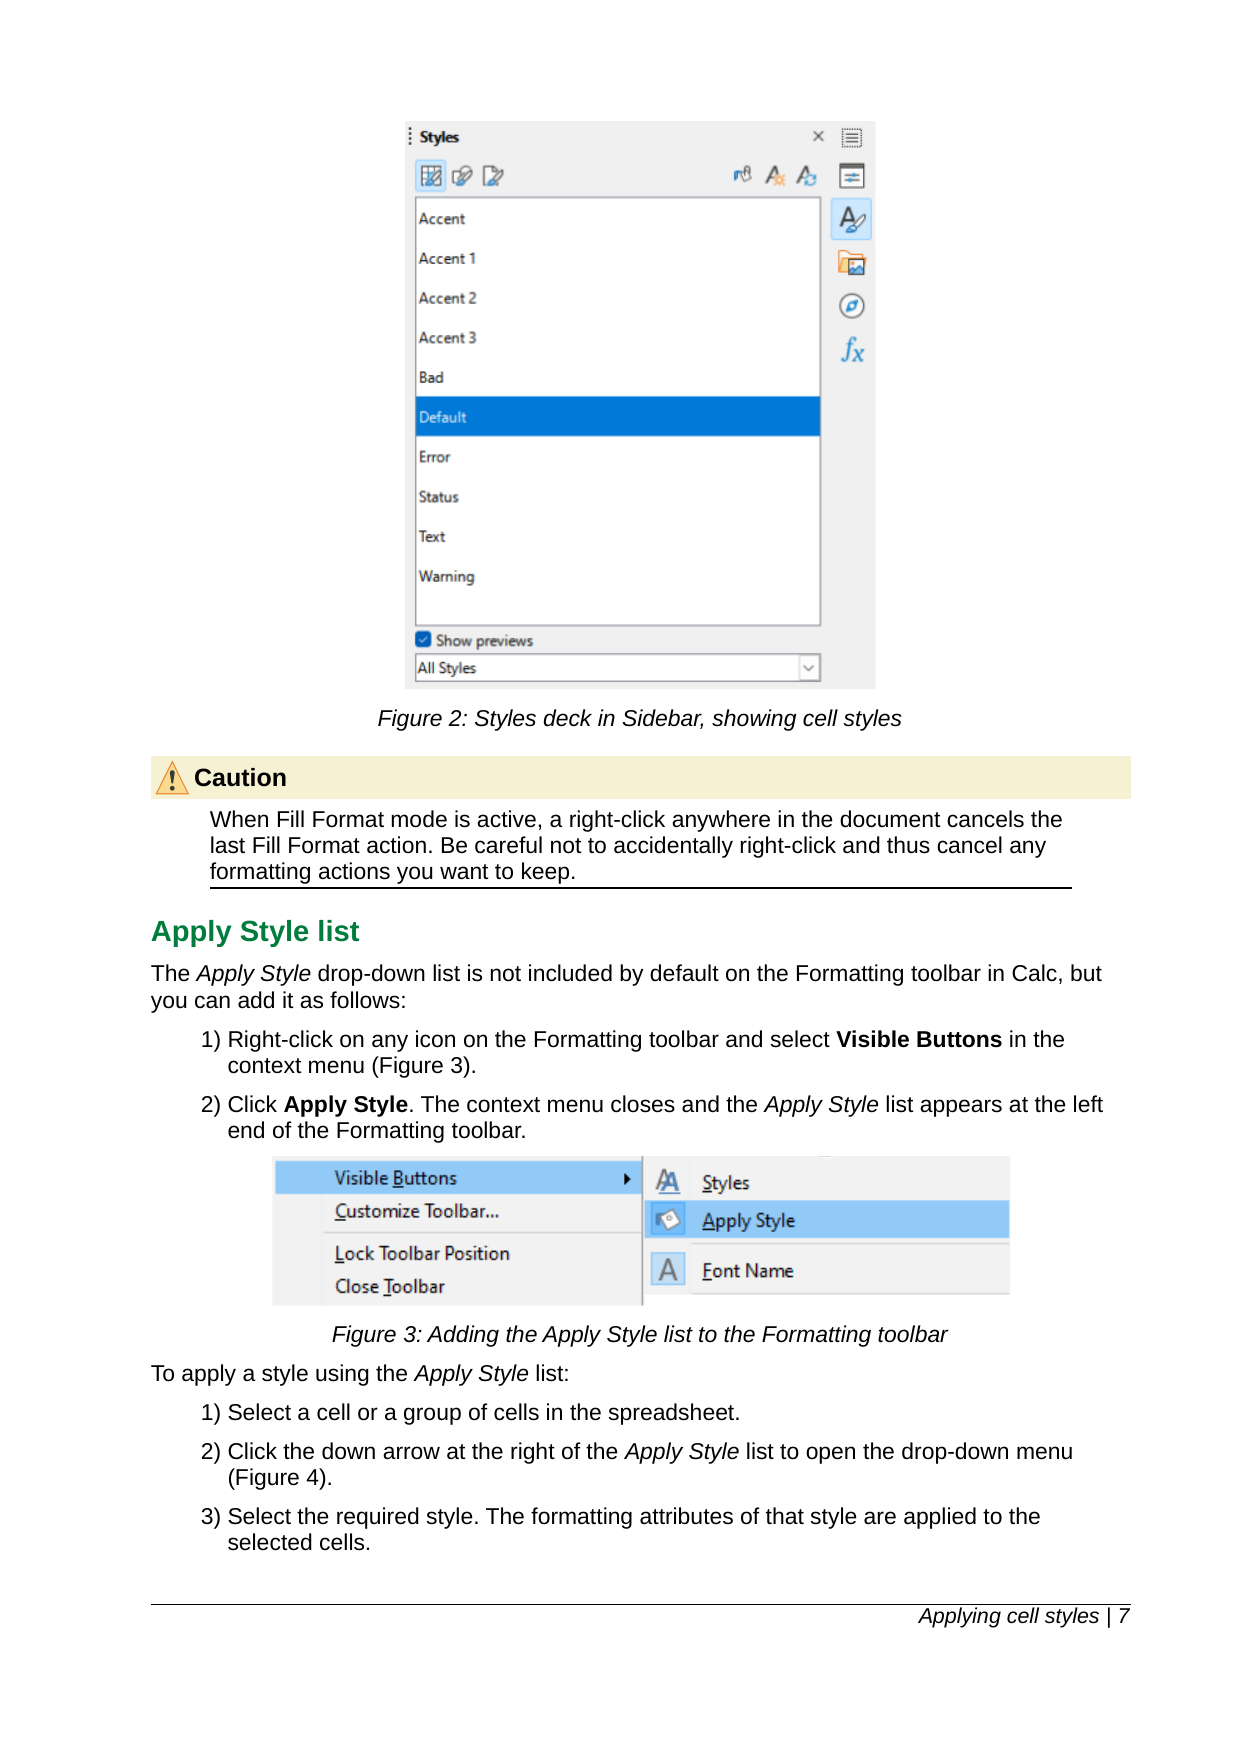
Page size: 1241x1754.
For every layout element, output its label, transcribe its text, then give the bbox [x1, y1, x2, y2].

list Click the down arrow at the right of the Apply Style list to open the drop-down menu (Figure 4). [227, 1438, 1131, 1490]
text When Fill Format mode is active, a right-click anywhere in the document cancels the last Fill Format action. Be careful not to accidentally right-click and thus cancel any formatting actions you want to keep. [209, 806, 1072, 889]
list Right-click on any icon on the Formatting toolbar and select Visible Buttons in the context menu (Figure 3). [227, 1026, 1131, 1078]
list Select a cell or a group of cells in the spreadsheet. [227, 1399, 1131, 1425]
list Click Apply Style. The context menu closes and the Apply Style list appears at the left end of the Formatting toolbar. [227, 1091, 1131, 1143]
picture [271, 1156, 1011, 1309]
subtitle Caution [151, 756, 1131, 799]
picture [405, 121, 877, 692]
list To apply a style using the Apply Style list: [151, 1360, 1131, 1386]
list The Apply Style drop-down list is not included by default on the Formatting toolbar in Calc, but you can add it as follows: [151, 960, 1131, 1013]
text Figure 2: Styles deck in Sidebar, showing cell styles [377, 704, 904, 731]
text Figure 3: Adding the Apply Style list to the Formatting toolbar [271, 1321, 1010, 1348]
subtitle Apply Style list [151, 914, 1131, 948]
list Select the required style. The formatting attributes of that style are applied to the selected cells. [227, 1503, 1131, 1556]
